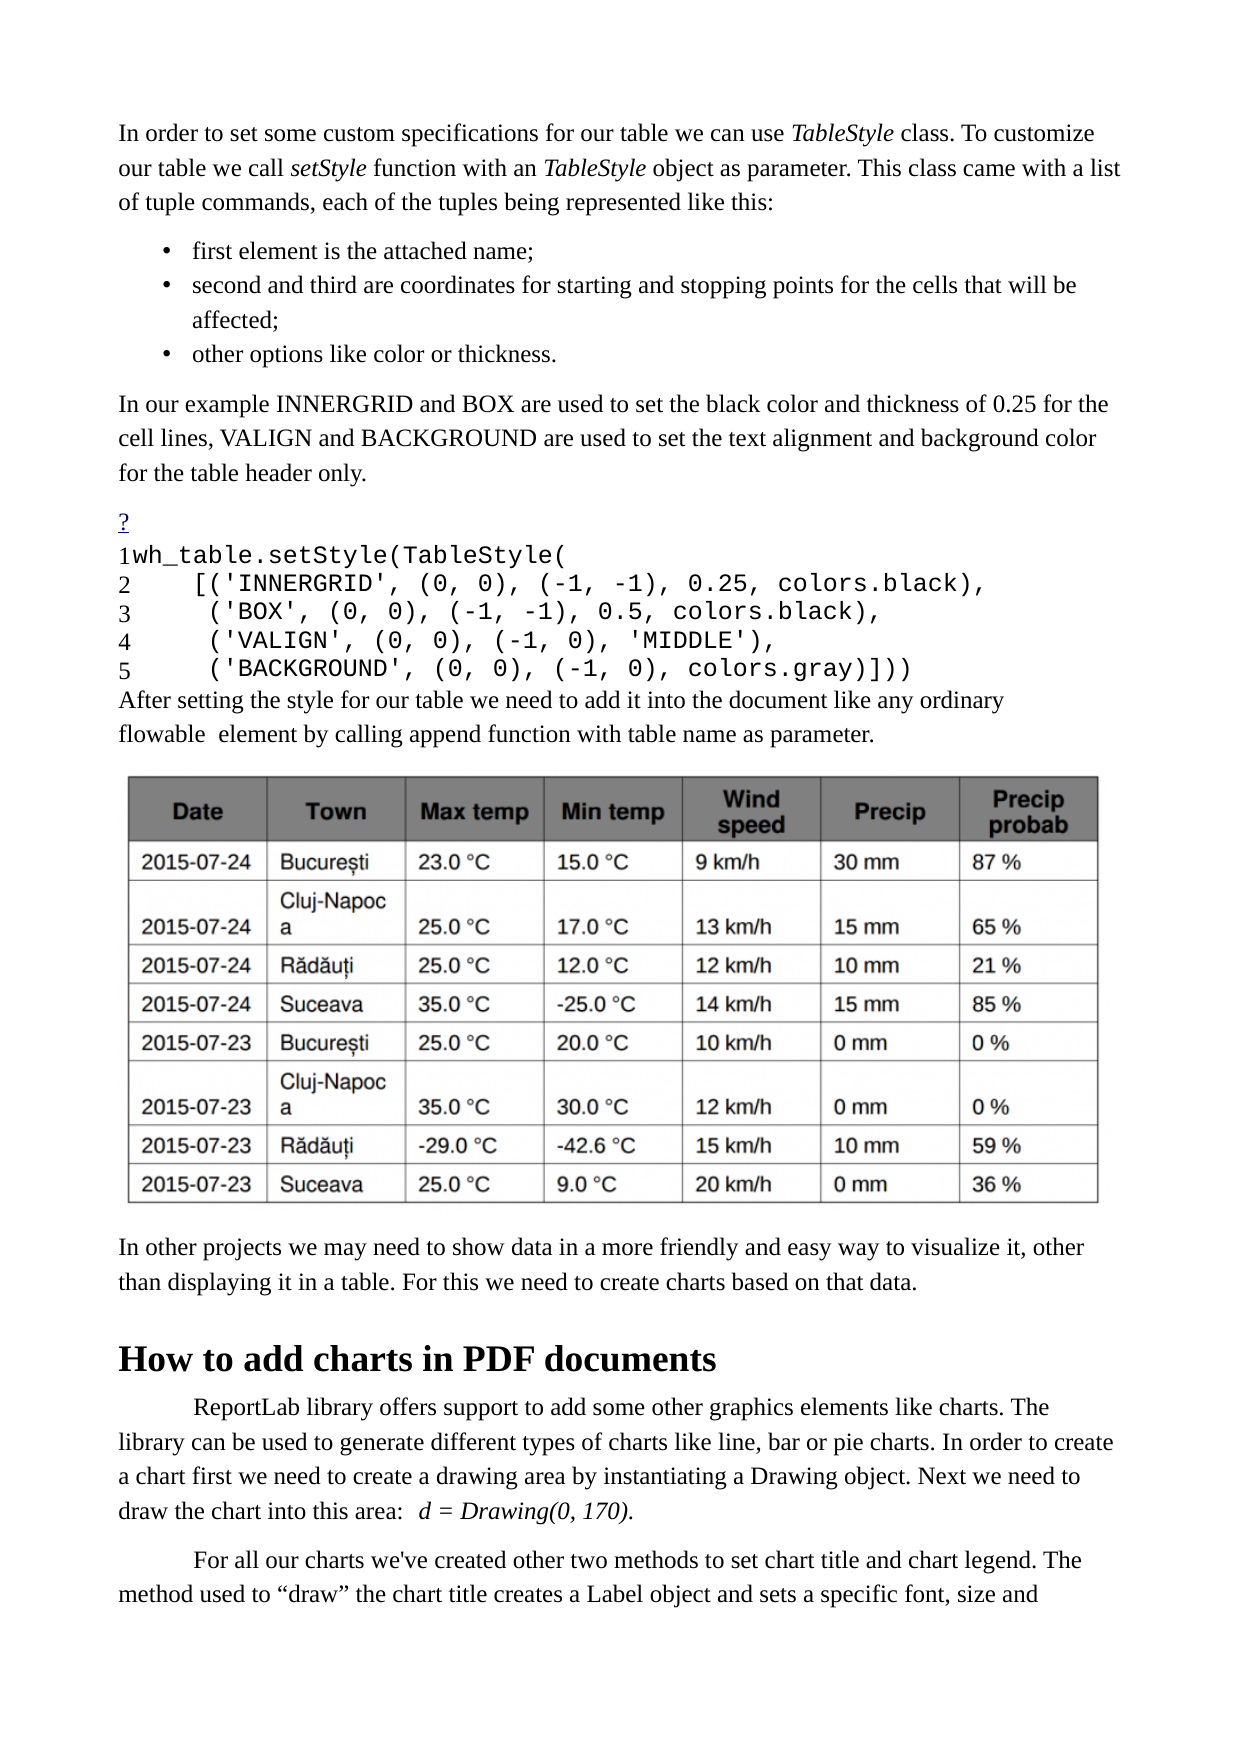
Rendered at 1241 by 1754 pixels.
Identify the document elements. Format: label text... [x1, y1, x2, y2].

text After setting the style for our table we need to add it into the document like any ordinary flowable element by calling append function with table name as parameter. [118, 685, 1122, 748]
text ? [118, 507, 1122, 535]
text In our example INNERGRID and BOX are used to set the black color and thickness of 0.25 for the cell lines, VALIGN and BACKGROUND are used to set the text alignment and background color for the table header only. [118, 389, 1122, 486]
text In order to set some custom specifications for our table we can use TableStyle class. To customize our table we call setStyle function with an TableStyle object as parameter. This class came with a list of tuple commands, each of the tuples being represented like this: [118, 118, 1122, 216]
list second and third are coordinates for starting and stopping points for the cells that will be affected; [162, 271, 1122, 334]
subtitle How to add charts in PDF documents [118, 1337, 1122, 1380]
list other options like color or thickness. [162, 339, 1122, 368]
list first element is the attached name; [162, 236, 1122, 265]
picture [118, 768, 1111, 1212]
table_header 1 2 3 4 5 [118, 541, 133, 685]
table_header wh_table.setStyle(TableStyle( [('INNERGRID', (0, 0), (-1, -1), 0.25, colors.black), ('BOX', (0, 0), (-1, -1), 0.5, colors.black), ('VALIGN', (0, 0), (-1, 0), 'MIDDLE'), ('BACKGROUND', (0, 0), (-1, 0), colors.gray)])) [133, 541, 1001, 685]
text In other projects we may need to show data in a more friendly and easy way to visualize it, other than displaying it in a table. For this we need to create charts based on that data. [118, 1232, 1122, 1296]
text For all our charts we've created other two methods to set chart title and chart legend. The method used to “draw” the chart title creates a Label object and sets a specific font, size and [118, 1545, 1122, 1608]
text ReportLab library offers support to add some other graphics elements like charts. The library can be used to generate different types of charts like line, bar or pie charts. In order to create a chart first we need to create a drawing area by instantiating a Drawing object. Next we need to draw the chart into this area: d = Drawing(0, 170). [118, 1392, 1122, 1524]
